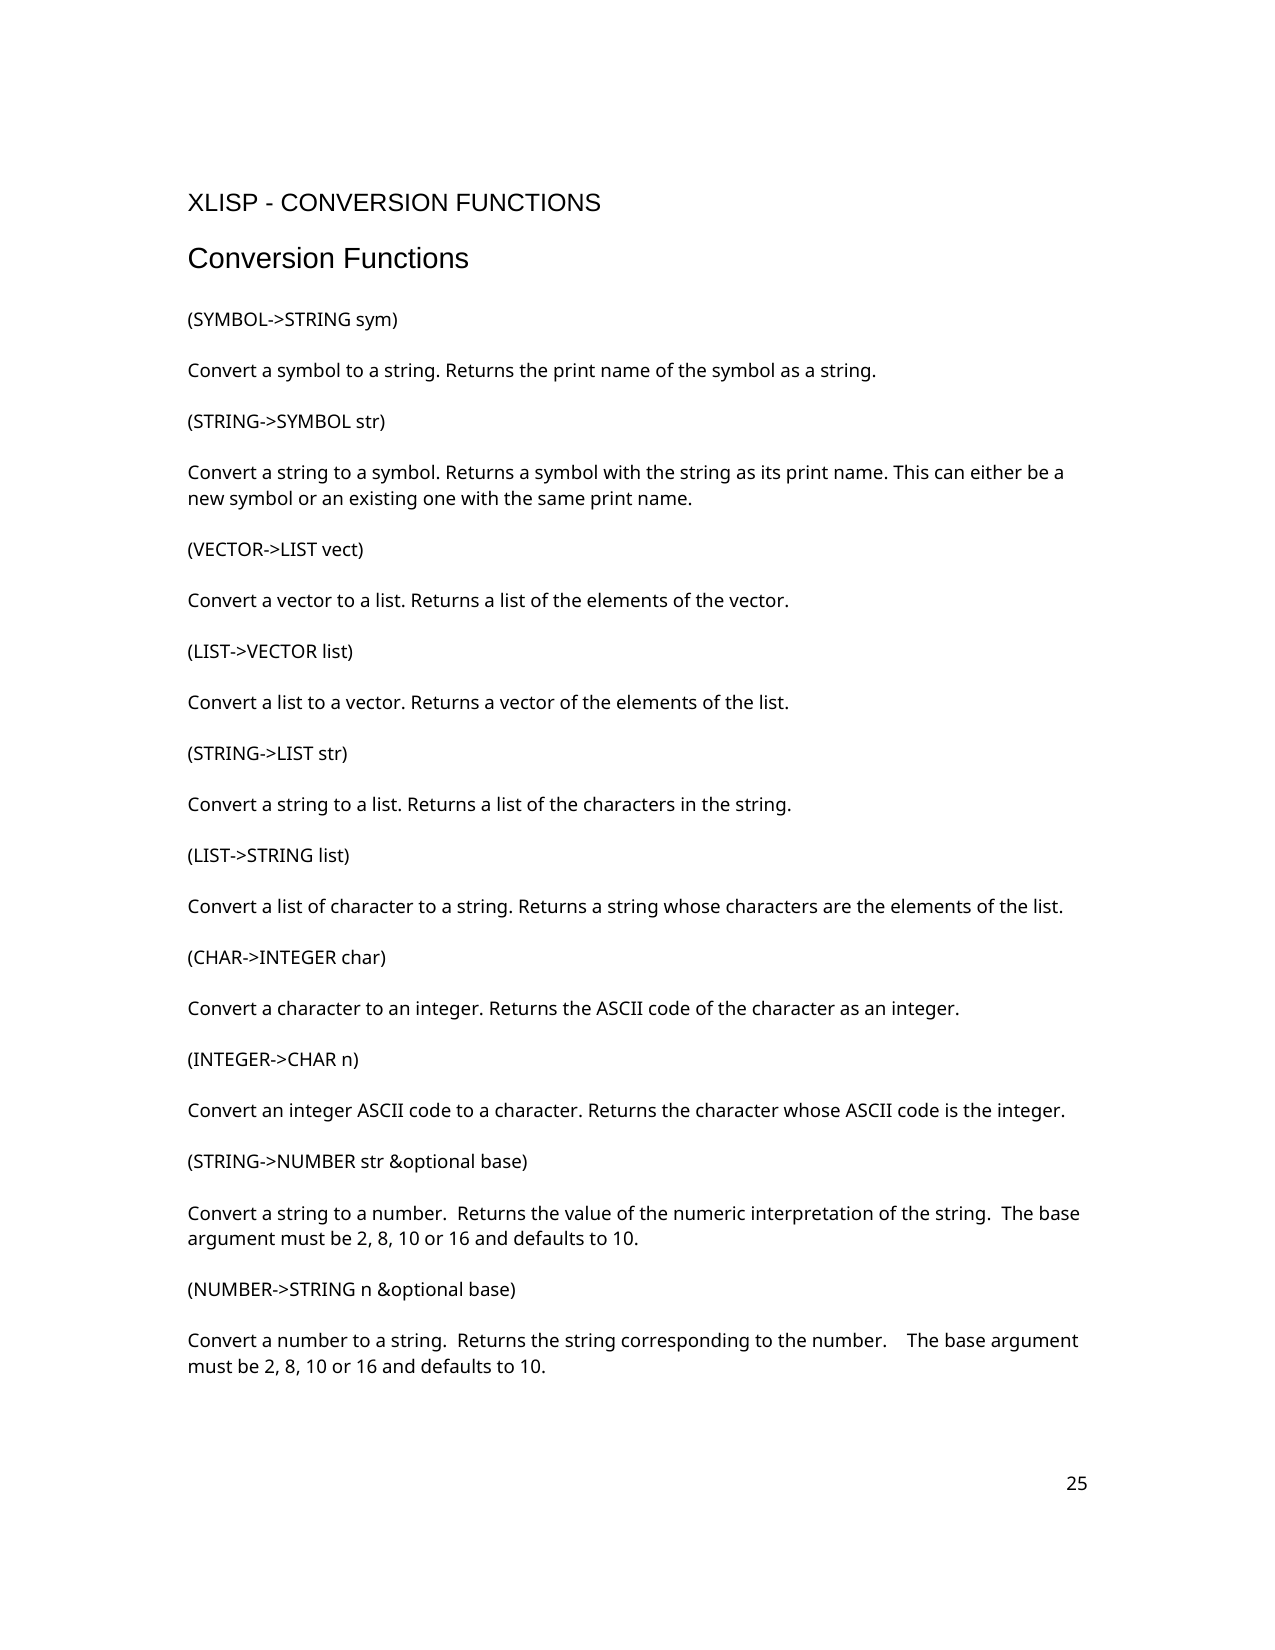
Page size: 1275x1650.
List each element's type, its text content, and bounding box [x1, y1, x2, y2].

text Convert a symbol to a string. Returns the print name of the symbol as a string. [187, 358, 1087, 383]
text Convert a vector to a list. Returns a list of the elements of the vector. [187, 587, 1087, 613]
text Convert a character to an integer. Returns the ASCII code of the character as an integer. [187, 996, 1087, 1021]
text (CHAR->INTEGER char) [187, 944, 1087, 970]
subtitle Conversion Functions [187, 241, 1087, 275]
text (STRING->NUMBER str &optional base) [187, 1149, 1087, 1174]
text (LIST->VECTOR list) [187, 638, 1087, 664]
text Convert a list to a vector. Returns a vector of the elements of the list. [187, 689, 1087, 715]
text (STRING->LIST str) [187, 740, 1087, 766]
text (STRING->SYMBOL str) [187, 409, 1087, 434]
text (NUMBER->STRING n &optional base) [187, 1276, 1087, 1302]
text Convert an integer ASCII code to a character. Returns the character whose ASCII code is the integer. [187, 1098, 1087, 1123]
text Convert a number to a string. Returns the string corresponding to the number. The base argument must be 2, 8, 10 or 16 and defaults to 10. [187, 1327, 1087, 1378]
text Convert a string to a number. Returns the value of the numeric interpretation of the string. The base argument must be 2, 8, 10 or 16 and defaults to 10. [187, 1200, 1087, 1251]
text Convert a list of character to a string. Returns a string whose characters are the elements of the list. [187, 893, 1087, 919]
text Convert a string to a symbol. Returns a symbol with the string as its print name. This can either be a new symbol or an existing one with the same print name. [187, 460, 1087, 511]
text (INTEGER->CHAR n) [187, 1047, 1087, 1072]
text (VECTOR->LIST vect) [187, 536, 1087, 562]
text (LIST->STRING list) [187, 842, 1087, 868]
text Convert a string to a list. Returns a list of the characters in the string. [187, 791, 1087, 817]
text (SYMBOL->STRING sym) [187, 307, 1087, 332]
